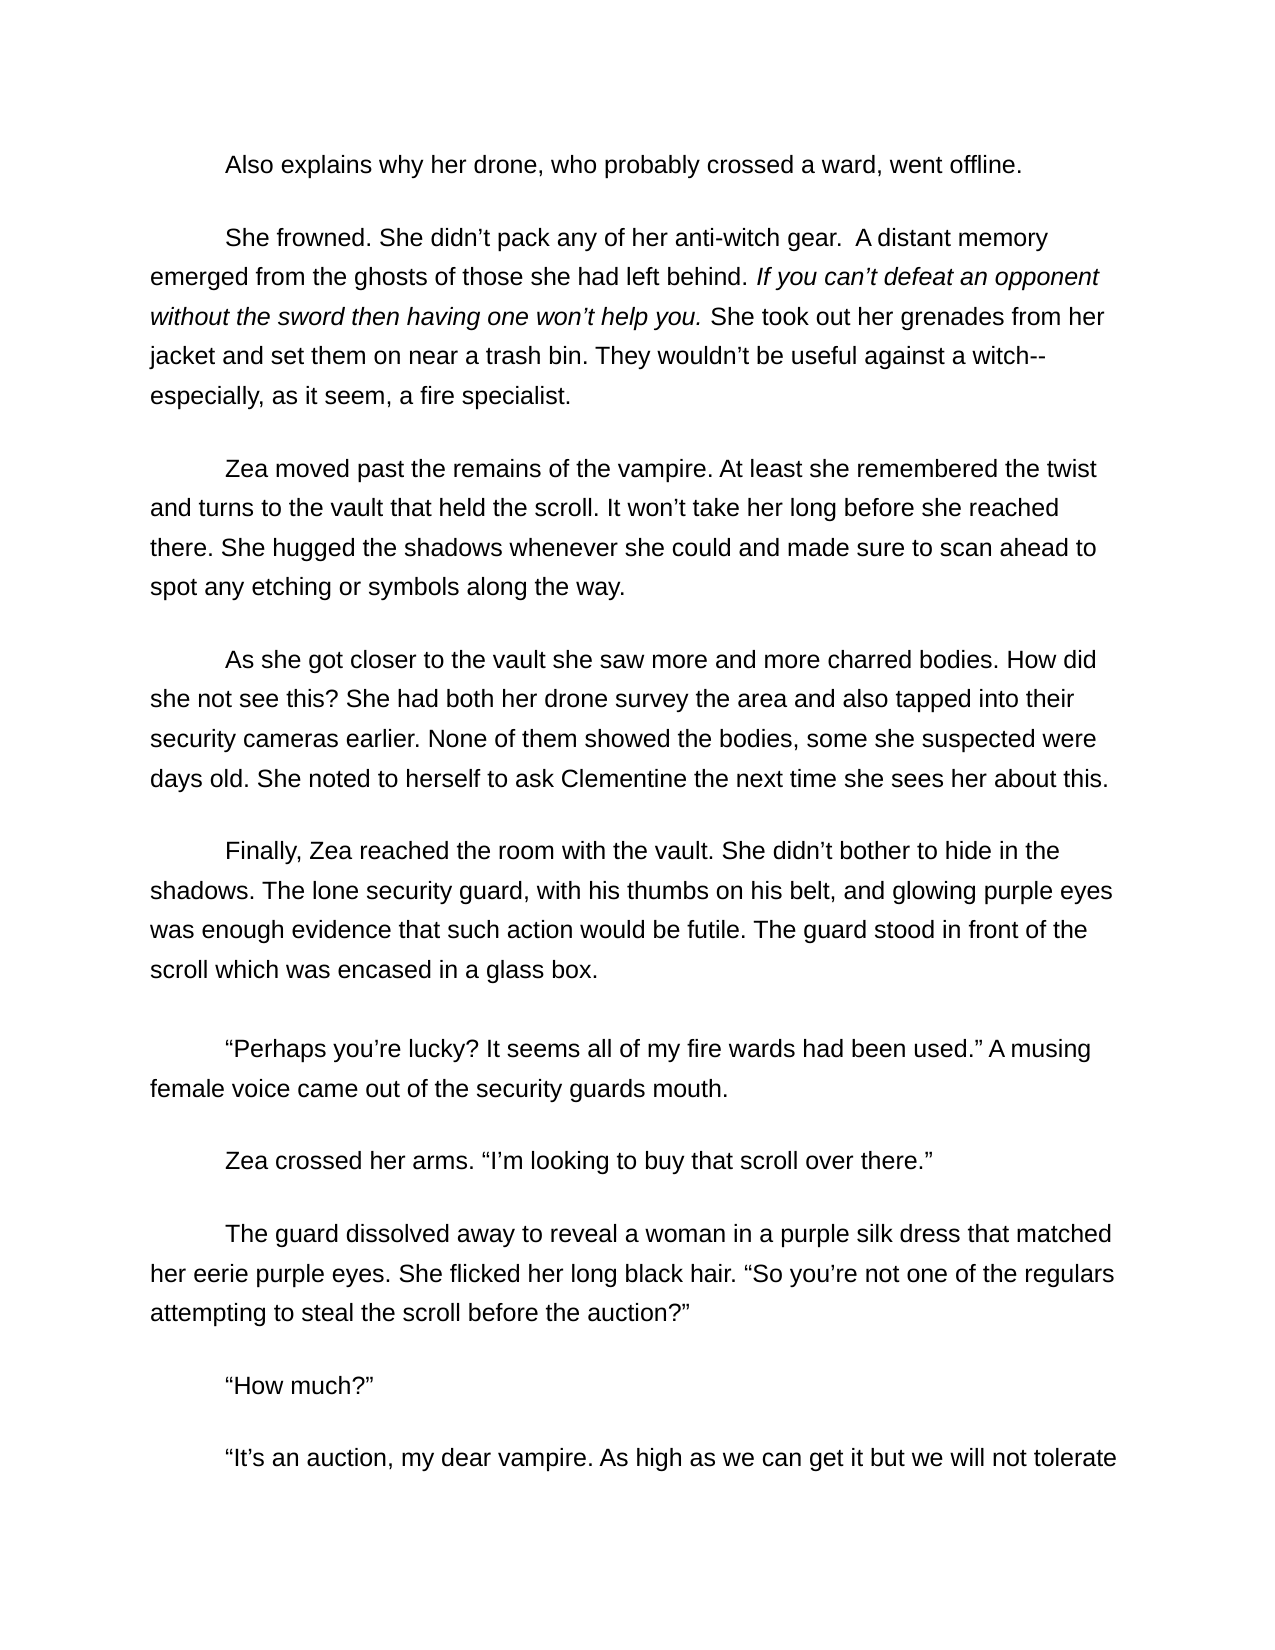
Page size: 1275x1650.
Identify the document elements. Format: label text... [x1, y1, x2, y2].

text As she got closer to the vault she saw more and more charred bodies. How did she not see this? She had both her drone survey the area and also tapped into their security cameras earlier. None of them showed the bodies, some she suspected were days old. She noted to herself to ask Clementine the next time she sees her about this. [150, 645, 1125, 792]
text Zea crossed her arms. “I’m looking to buy that scroll over there.” [150, 1146, 1125, 1175]
text “It’s an auction, my dear vampire. As high as we can get it but we will not tolerate [150, 1443, 1125, 1472]
text She frowned. She didn’t pack any of her anti-witch gear. A distant memory emerged from the ghosts of those she had left behind. If you can’t defeat an opponent without the sword then having one won’t help you. She took out her grenades from her jacket and set them on near a trash bin. They wouldn’t be useful against a witch--especially, as it seem, a fire specialist. [150, 223, 1125, 410]
text Also explains why her drone, who probably crossed a ward, went offline. [150, 150, 1125, 179]
text Finally, Zea reached the room with the vault. She didn’t bother to hide in the shadows. The lone security guard, with his thumbs on his belt, and glowing purple eyes was enough evidence that such action would be futile. The guard stood in front of the scroll which was encased in a glass box. [150, 836, 1125, 984]
text “How much?” [150, 1371, 1125, 1399]
text “Perhaps you’re lucky? It seems all of my fire wards had been used.” A musing female voice came out of the security guards mouth. [150, 994, 1125, 1102]
text The guard dissolved away to reveal a woman in a purple silk dress that matched her eerie purple eyes. She flicked her long black hair. “So you’re not one of the regulars attempting to steal the scroll before the auction?” [150, 1219, 1125, 1327]
text Zea moved past the remains of the vampire. At least she remembered the twist and turns to the vault that held the scroll. It won’t take her long before she reached there. She hugged the shadows whenever she could and made sure to scan ahead to spot any etching or symbols along the way. [150, 453, 1125, 601]
